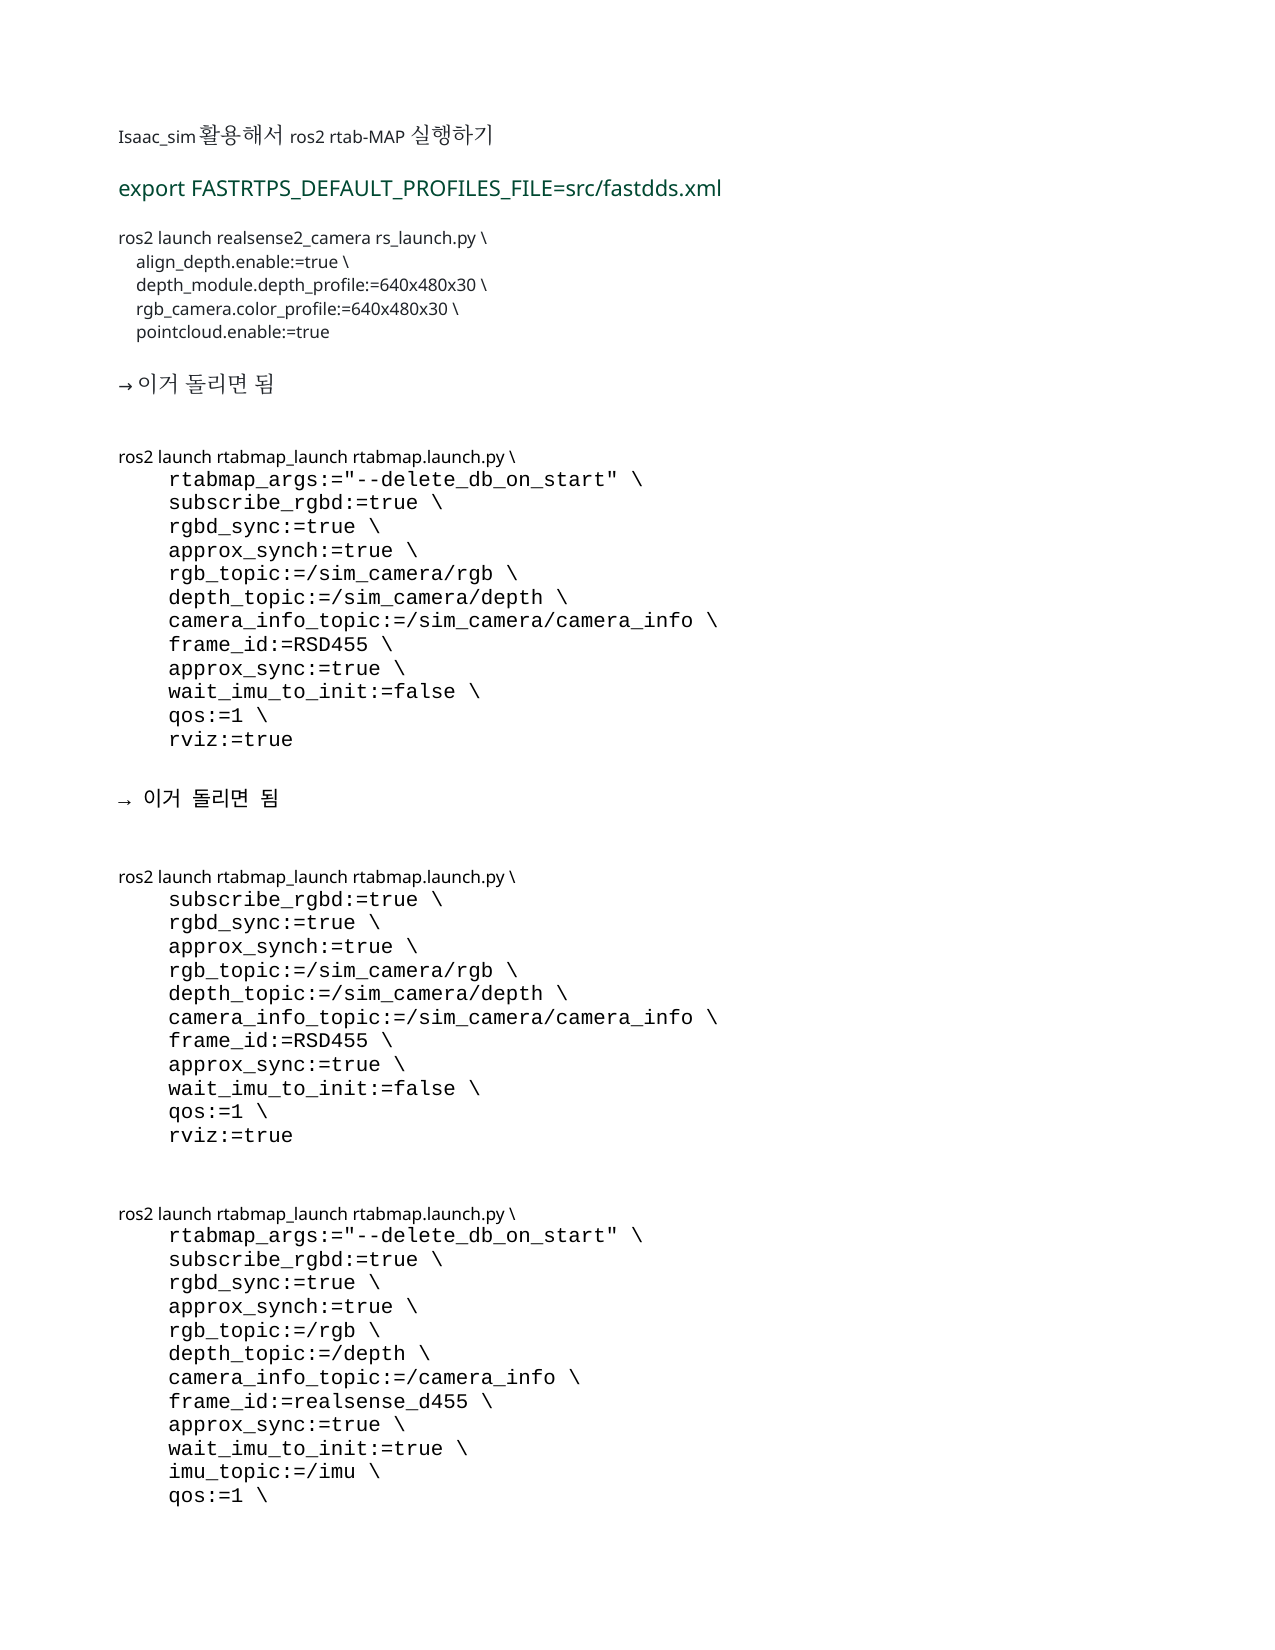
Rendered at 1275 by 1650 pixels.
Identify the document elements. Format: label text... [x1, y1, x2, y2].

text rgb_topic:=/sim_camera/rgb \ [118, 563, 1157, 587]
text qos:=1 \ [118, 1101, 1157, 1125]
text qos:=1 \ [118, 705, 1157, 729]
text approx_synch:=true \ [118, 936, 1157, 959]
text subscribe_rgbd:=true \ [118, 492, 1157, 516]
text wait_imu_to_init:=true \ [118, 1438, 1157, 1462]
text imu_topic:=/imu \ [118, 1462, 1157, 1485]
text depth_topic:=/depth \ [118, 1343, 1157, 1367]
text Isaac_sim활용해서 ros2 rtab-MAP 실행하기 [118, 118, 1157, 149]
text depth_topic:=/sim_camera/depth \ [118, 983, 1157, 1007]
text ros2 launch rtabmap_launch rtabmap.launch.py \ [118, 1202, 1157, 1225]
text ros2 launch rtabmap_launch rtabmap.launch.py \ [118, 865, 1157, 889]
text depth_topic:=/sim_camera/depth \ [118, 587, 1157, 611]
text qos:=1 \ [118, 1485, 1157, 1509]
text wait_imu_to_init:=false \ [118, 681, 1157, 705]
text → 이거 돌리면 됨 [118, 782, 1157, 812]
text subscribe_rgbd:=true \ [118, 1249, 1157, 1272]
text wait_imu_to_init:=false \ [118, 1078, 1157, 1101]
text camera_info_topic:=/sim_camera/camera_info \ [118, 1007, 1157, 1031]
text subscribe_rgbd:=true \ [118, 889, 1157, 912]
text approx_sync:=true \ [118, 658, 1157, 681]
text frame_id:=RSD455 \ [118, 1031, 1157, 1054]
text rviz:=true [118, 729, 1157, 752]
text approx_synch:=true \ [118, 539, 1157, 563]
text pointcloud.enable:=true [118, 320, 1157, 343]
text rgb_topic:=/sim_camera/rgb \ [118, 959, 1157, 983]
text export FASTRTPS_DEFAULT_PROFILES_FILE=src/fastdds.xml [118, 173, 1157, 203]
text camera_info_topic:=/sim_camera/camera_info \ [118, 611, 1157, 634]
text rtabmap_args:="--delete_db_on_start" \ [118, 1225, 1157, 1249]
text align_depth.enable:=true \ [118, 250, 1157, 273]
text ros2 launch realsense2_camera rs_launch.py \ [118, 226, 1157, 250]
text approx_synch:=true \ [118, 1296, 1157, 1320]
text rgb_topic:=/rgb \ [118, 1320, 1157, 1343]
text frame_id:=realsense_d455 \ [118, 1391, 1157, 1414]
text rgbd_sync:=true \ [118, 516, 1157, 539]
text ros2 launch rtabmap_launch rtabmap.launch.py \ [118, 445, 1157, 469]
text rviz:=true [118, 1125, 1157, 1149]
text approx_sync:=true \ [118, 1414, 1157, 1438]
text rgbd_sync:=true \ [118, 912, 1157, 936]
text rgb_camera.color_profile:=640x480x30 \ [118, 297, 1157, 320]
text → 이거 돌리면 됨 [118, 367, 1157, 398]
text approx_sync:=true \ [118, 1054, 1157, 1078]
text rgbd_sync:=true \ [118, 1272, 1157, 1296]
text rtabmap_args:="--delete_db_on_start" \ [118, 469, 1157, 492]
text frame_id:=RSD455 \ [118, 634, 1157, 658]
text depth_module.depth_profile:=640x480x30 \ [118, 273, 1157, 297]
text camera_info_topic:=/camera_info \ [118, 1367, 1157, 1391]
